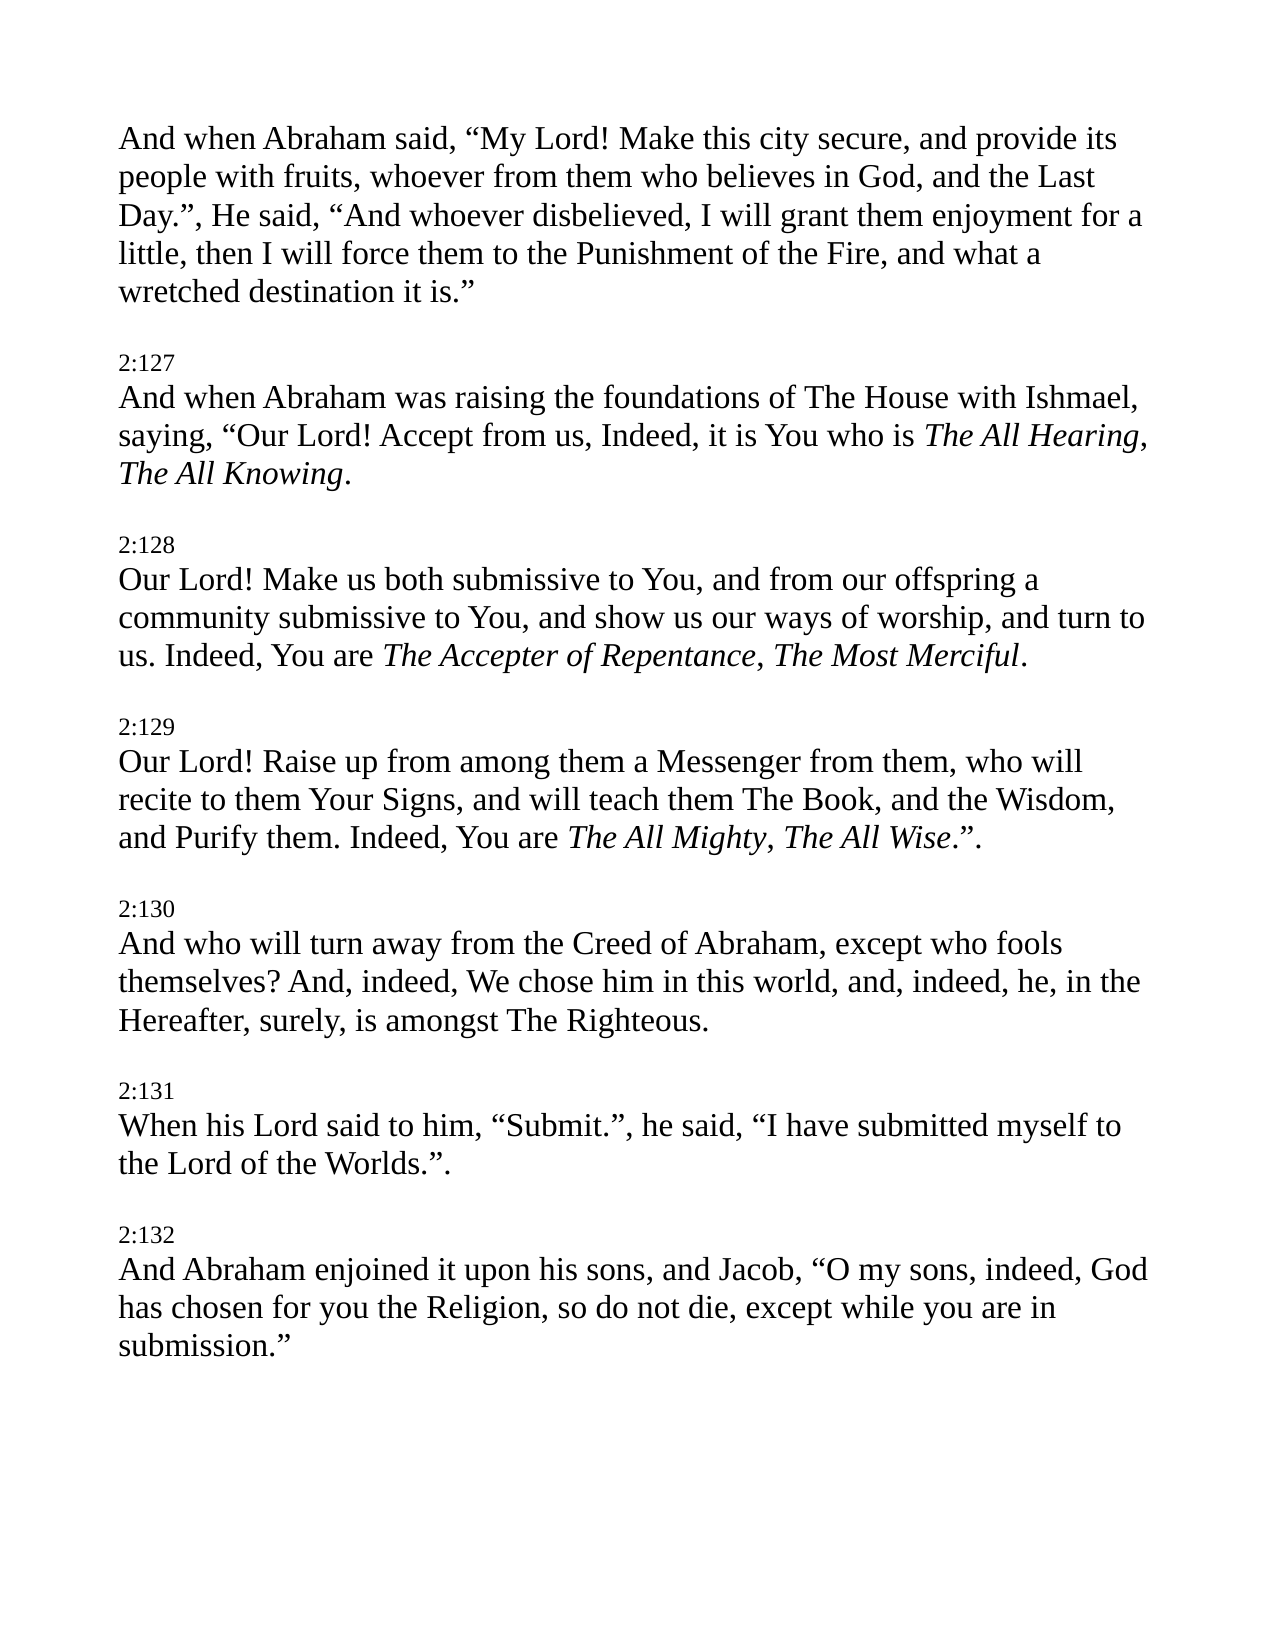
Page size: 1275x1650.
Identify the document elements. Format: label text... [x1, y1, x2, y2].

text 2:128 [118, 530, 1157, 559]
text 2:131 [118, 1076, 1157, 1105]
text And when Abraham said, “My Lord! Make this city secure, and provide its people with fruits, whoever from them who believes in God, and the Last Day.”, He said, “And whoever disbelieved, I will grant them enjoyment for a little, then I will force them to the Punishment of the Fire, and what a wretched destination it is.” [118, 118, 1157, 310]
text 2:132 [118, 1220, 1157, 1249]
text And who will turn away from the Creed of Abraham, except who fools themselves? And, indeed, We chose him in this world, and, indeed, he, in the Hereafter, surely, is amongst The Righteous. [118, 923, 1157, 1038]
text 2:127 [118, 348, 1157, 377]
text Our Lord! Raise up from among them a Messenger from them, who will recite to them Your Signs, and will teach them The Book, and the Wisdom, and Purify them. Indeed, You are The All Mighty, The All Wise.”. [118, 741, 1157, 856]
text 2:130 [118, 894, 1157, 923]
text 2:129 [118, 712, 1157, 741]
text When his Lord said to him, “Submit.”, he said, “I have submitted myself to the Lord of the Worlds.”. [118, 1105, 1157, 1182]
text And Abraham enjoined it upon his sons, and Jacob, “O my sons, indeed, God has chosen for you the Religion, so do not die, except while you are in submission.” [118, 1249, 1157, 1364]
text Our Lord! Make us both submissive to You, and from our offspring a community submissive to You, and show us our ways of worship, and turn to us. Indeed, You are The Accepter of Repentance, The Most Merciful. [118, 559, 1157, 674]
text And when Abraham was raising the foundations of The House with Ishmael, saying, “Our Lord! Accept from us, Indeed, it is You who is The All Hearing, The All Knowing. [118, 377, 1157, 492]
